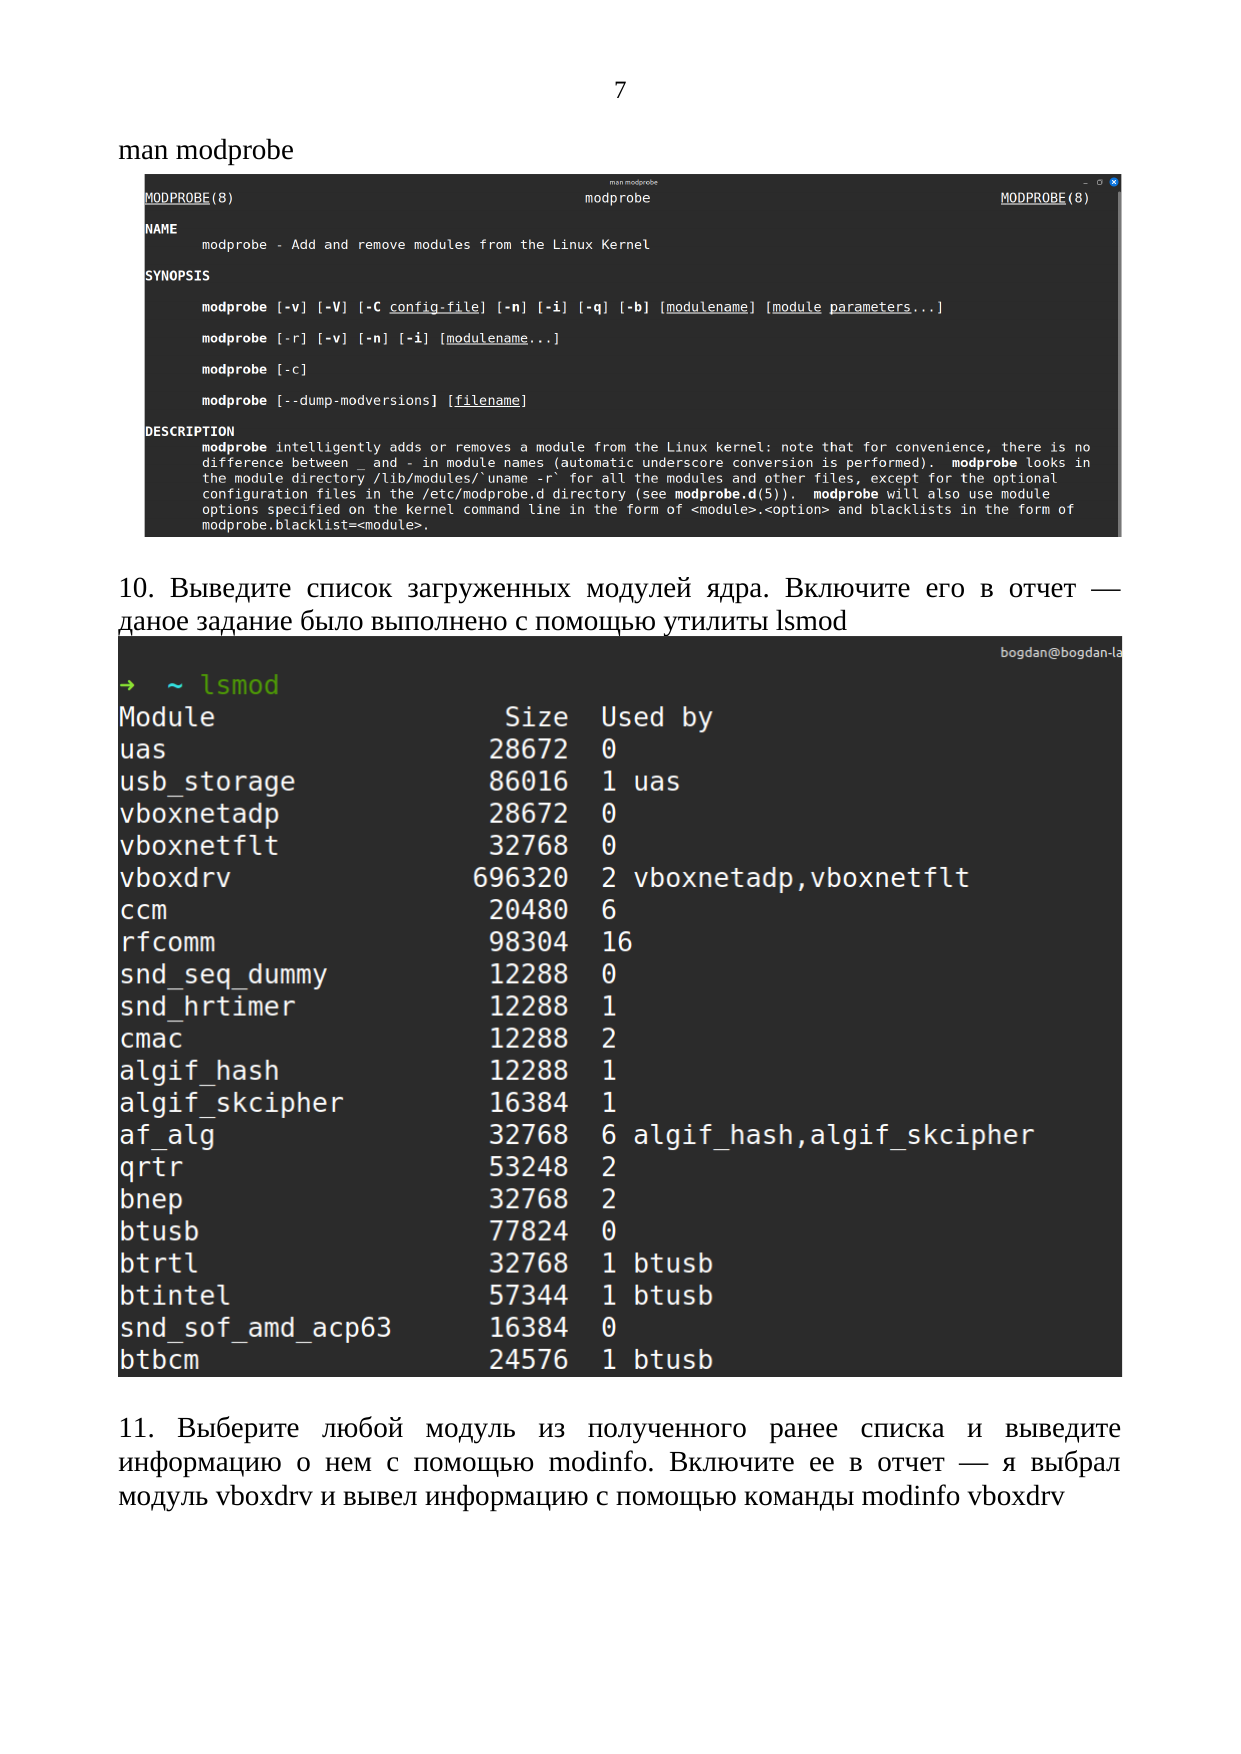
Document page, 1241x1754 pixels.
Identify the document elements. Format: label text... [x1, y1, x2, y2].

text 10. Выведите список загруженных модулей ядра. Включите его в отчет — даное задание было выполнено с помощью утилиты lsmod [118, 570, 1122, 636]
text man modprobe [118, 132, 1122, 166]
picture [118, 636, 1123, 1377]
text 11. Выберите любой модуль из полученного ранее списка и выведите информацию о нем с помощью modinfo. Включите ее в отчет — я выбрал модуль vboxdrv и вывел информацию с помощью команды modinfo vboxdrv [118, 1411, 1122, 1511]
picture [144, 174, 1122, 537]
